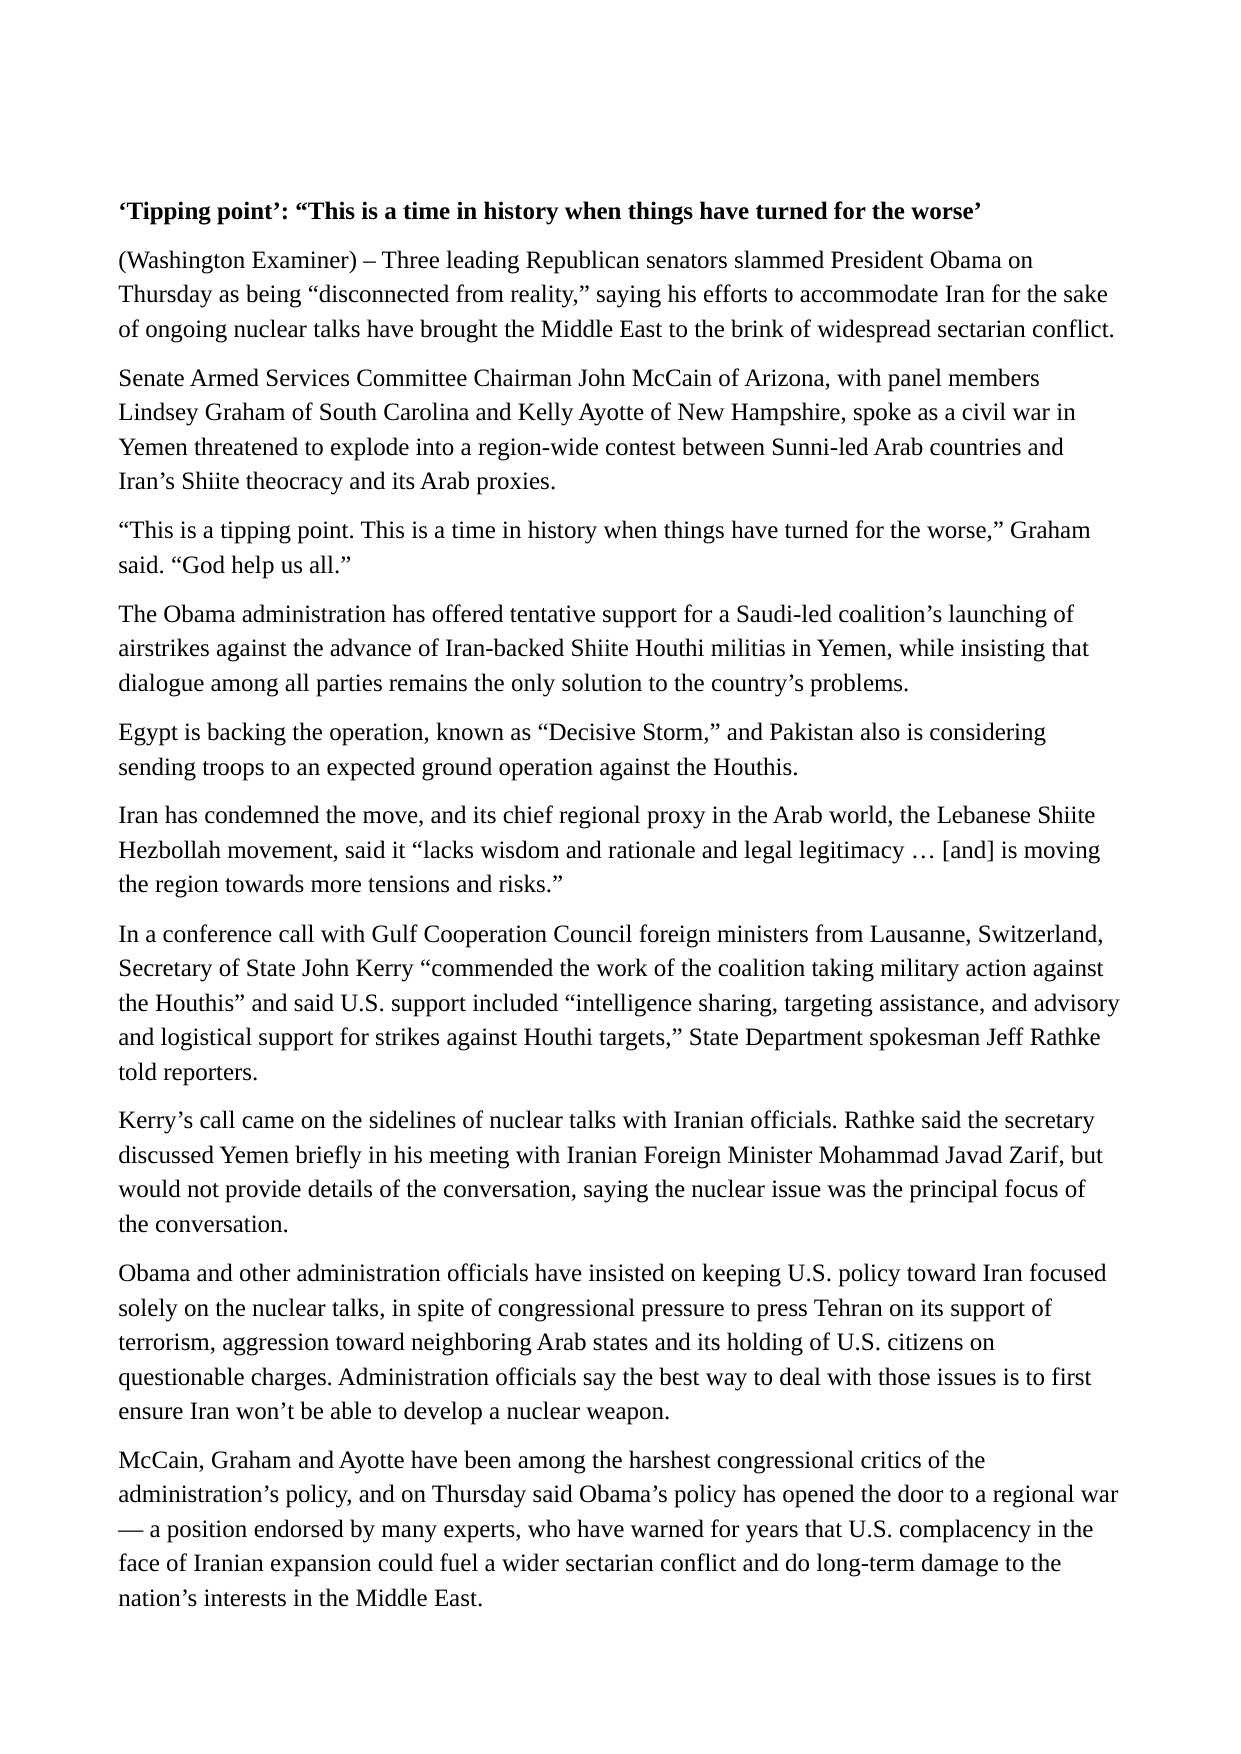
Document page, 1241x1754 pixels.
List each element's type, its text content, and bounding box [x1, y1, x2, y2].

text Obama and other administration officials have insisted on keeping U.S. policy toward Iran focused solely on the nuclear talks, in spite of congressional pressure to press Tehran on its support of terrorism, aggression toward neighboring Arab states and its holding of U.S. citizens on questionable charges. Administration officials say the best way to deal with those issues is to first ensure Iran won’t be able to develop a nuclear weapon. [118, 1258, 1122, 1425]
text McCain, Graham and Ayotte have been among the harshest congressional critics of the administration’s policy, and on Thursday said Obama’s policy has opened the door to a regional war — a position endorsed by many experts, who have warned for years that U.S. complacency in the face of Iranian expansion could fuel a wider sectarian conflict and do long-term damage to the nation’s interests in the Middle East. [118, 1445, 1122, 1612]
text Egypt is backing the operation, known as “Decisive Storm,” and Pakistan also is considering sending troops to an expected ground operation against the Houthis. [118, 717, 1122, 780]
text In a conference call with Gulf Cooperation Council foreign ministers from Lausanne, Switzerland, Secretary of State John Kerry “commended the work of the coalition taking military action against the Houthis” and said U.S. support included “intelligence sharing, targeting assistance, and advisory and logistical support for strikes against Houthi targets,” State Department spokesman Jeff Rathke told reporters. [118, 919, 1122, 1085]
text ‘Tipping point’: “This is a time in history when things have turned for the worse’ [118, 196, 1122, 225]
text (Washington Examiner) – Three leading Republican senators slammed President Obama on Thursday as being “disconnected from reality,” saying his efforts to accommodate Iran for the sake of ongoing nuclear talks have brought the Middle East to the brink of widespread sectarian conflict. [118, 245, 1122, 343]
text Iran has condemned the move, and its chief regional proxy in the Arab world, the Lebanese Shiite Hezbollah movement, said it “lacks wisdom and rationale and legal legitimacy … [and] is moving the region towards more tensions and risks.” [118, 801, 1122, 898]
text Senate Armed Services Committee Chairman John McCain of Arizona, with panel members Lindsey Graham of South Carolina and Kelly Ayotte of New Hampshire, spoke as a civil war in Yemen threatened to explode into a region-wide contest between Sunni-led Arab countries and Iran’s Shiite theocracy and its Arab proxies. [118, 363, 1122, 495]
text “This is a tipping point. This is a time in history when things have turned for the worse,” Graham said. “God help us all.” [118, 516, 1122, 579]
text Kerry’s call came on the sidelines of nuclear talks with Iranian officials. Rathke said the secretary discussed Yemen briefly in his meeting with Iranian Foreign Minister Mohammad Javad Zarif, but would not provide details of the conversation, saying the nuclear issue was the principal focus of the conversation. [118, 1106, 1122, 1238]
text The Obama administration has offered tentative support for a Saudi-led coalition’s launching of airstrikes against the advance of Iran-backed Shiite Houthi militias in Yemen, while insisting that dialogue among all parties remains the only solution to the country’s problems. [118, 599, 1122, 697]
